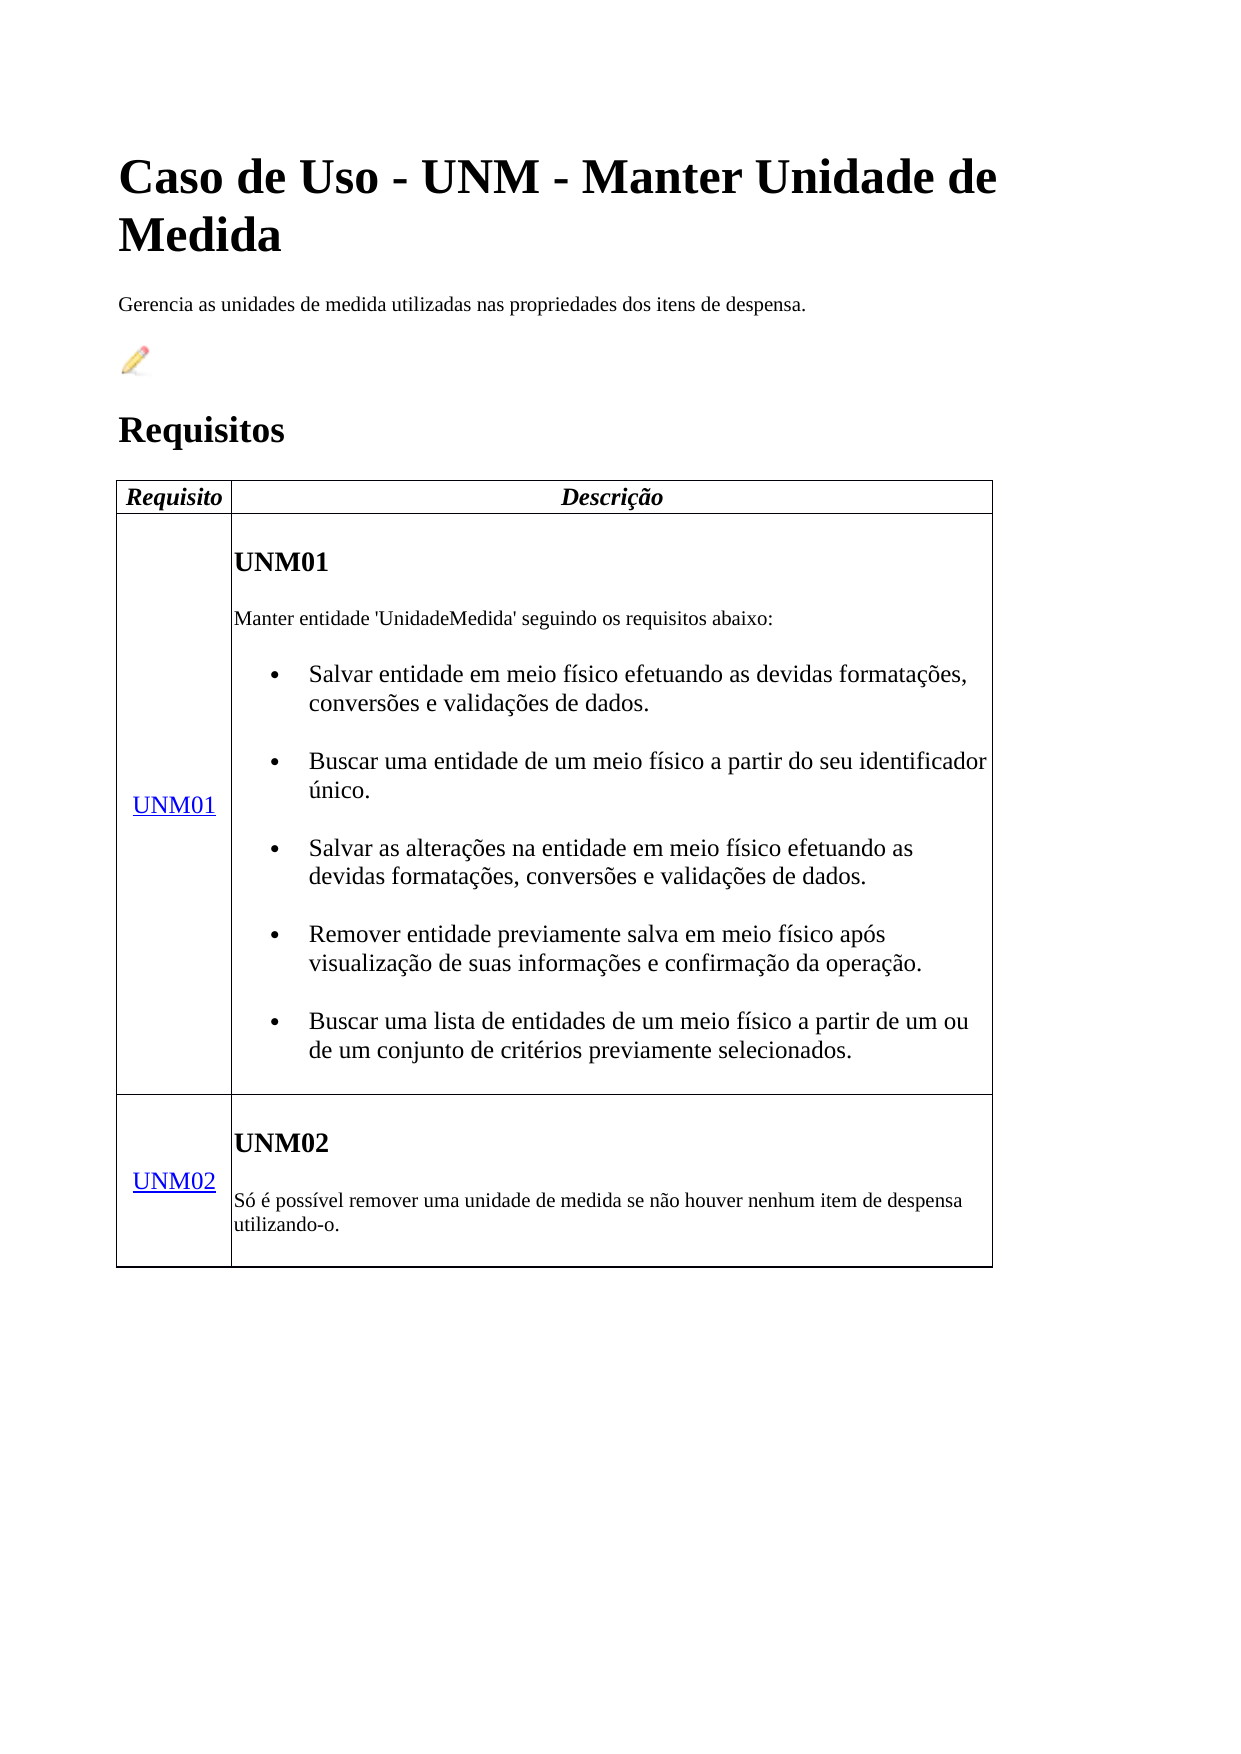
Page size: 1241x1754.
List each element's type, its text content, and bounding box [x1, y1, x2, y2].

table_cell UNM01 [117, 514, 231, 1094]
table_header Descrição [232, 481, 992, 513]
subtitle Requisitos [118, 408, 1122, 451]
table_cell UNM01 Manter entidade 'UnidadeMedida' seguindo os requisitos abaixo: Salvar entidade em meio físico efetuando as devidas formatações, conversões e validações de dados. Buscar uma entidade de um meio físico a partir do seu identificador único. Salvar as alterações na entidade em meio físico efetuando as devidas formatações, conversões e validações de dados. Remover entidade previamente salva em meio físico após visualização de suas informações e confirmação da operação. Buscar uma lista de entidades de um meio físico a partir de um ou de um conjunto de critérios previamente selecionados. [232, 514, 992, 1094]
text Gerencia as unidades de medida utilizadas nas propriedades dos itens de despensa. [118, 291, 1122, 316]
table_cell UNM02 [117, 1095, 231, 1266]
picture [118, 344, 152, 379]
subtitle Caso de Uso - UNM - Manter Unidade de Medida [118, 147, 1122, 262]
table_header Requisito [117, 481, 231, 513]
table_cell UNM02 Só é possível remover uma unidade de medida se não houver nenhum item de despensa utilizando-o. [232, 1095, 992, 1266]
